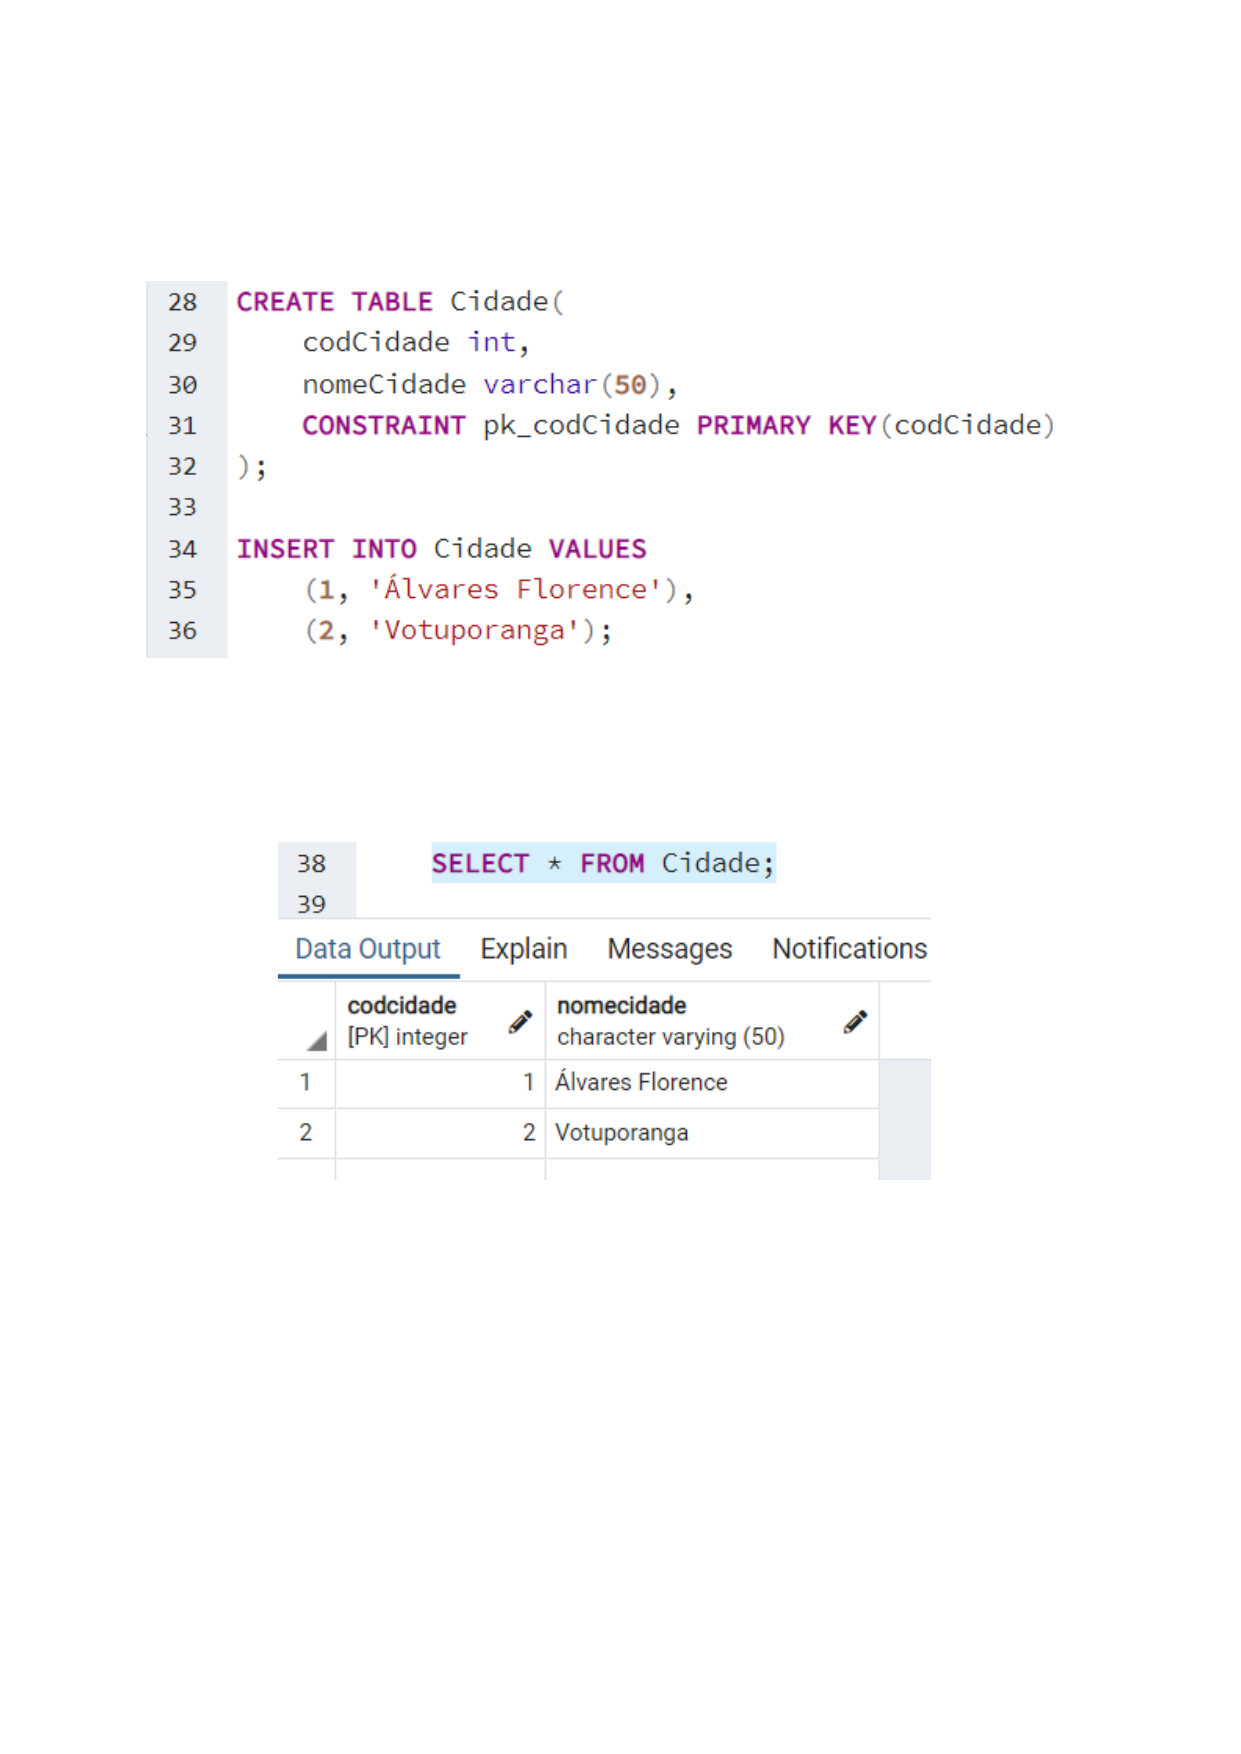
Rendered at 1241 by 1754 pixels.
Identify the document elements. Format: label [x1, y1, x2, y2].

picture [277, 842, 932, 1180]
picture [146, 281, 1095, 658]
